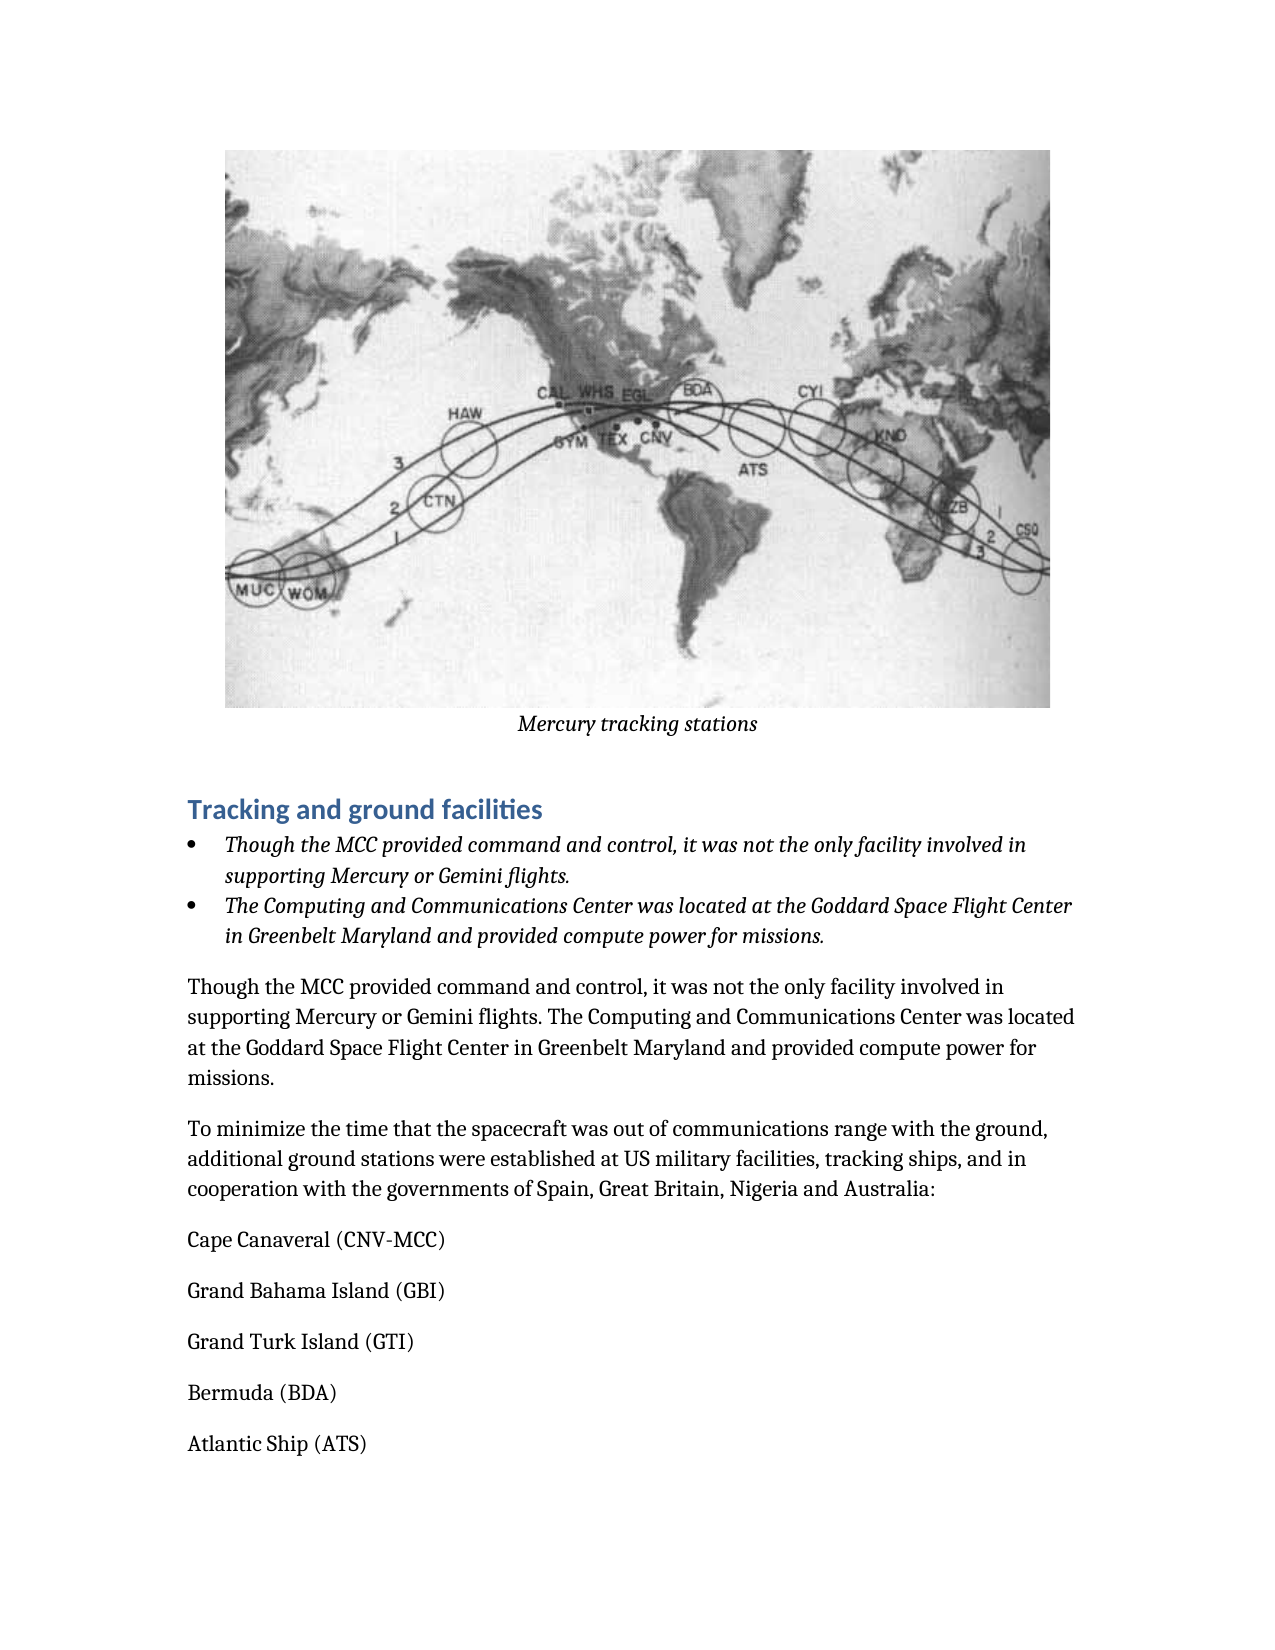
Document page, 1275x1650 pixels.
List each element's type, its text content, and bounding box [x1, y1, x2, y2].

subtitle Tracking and ground facilities [187, 791, 1087, 827]
picture [225, 150, 1050, 708]
text Cape Canaveral (CNV-MCC) [187, 1227, 1087, 1253]
text Mercury tracking stations [187, 150, 1087, 737]
text Though the MCC provided command and control, it was not the only facility involved in supporting Mercury or Gemini flights. The Computing and Communications Center was located at the Goddard Space Flight Center in Greenbelt Maryland and provided compute power for missions. [187, 974, 1087, 1091]
text To minimize the time that the spacecraft was out of communications range with the ground, additional ground stations were established at US military facilities, tracking ships, and in cooperation with the governments of Spain, Great Britain, Nigeria and Australia: [187, 1116, 1087, 1202]
text Bermuda (BDA) [187, 1380, 1087, 1407]
list The Computing and Communications Center was located at the Goddard Space Flight Center in Greenbelt Maryland and provided compute power for missions. [187, 893, 1087, 949]
text Grand Turk Island (GTI) [187, 1329, 1087, 1356]
text Grand Bahama Island (GBI) [187, 1278, 1087, 1304]
list Though the MCC provided command and control, it was not the only facility involved in supporting Mercury or Gemini flights. [187, 832, 1087, 889]
text Atlantic Ship (ATS) [187, 1431, 1087, 1458]
